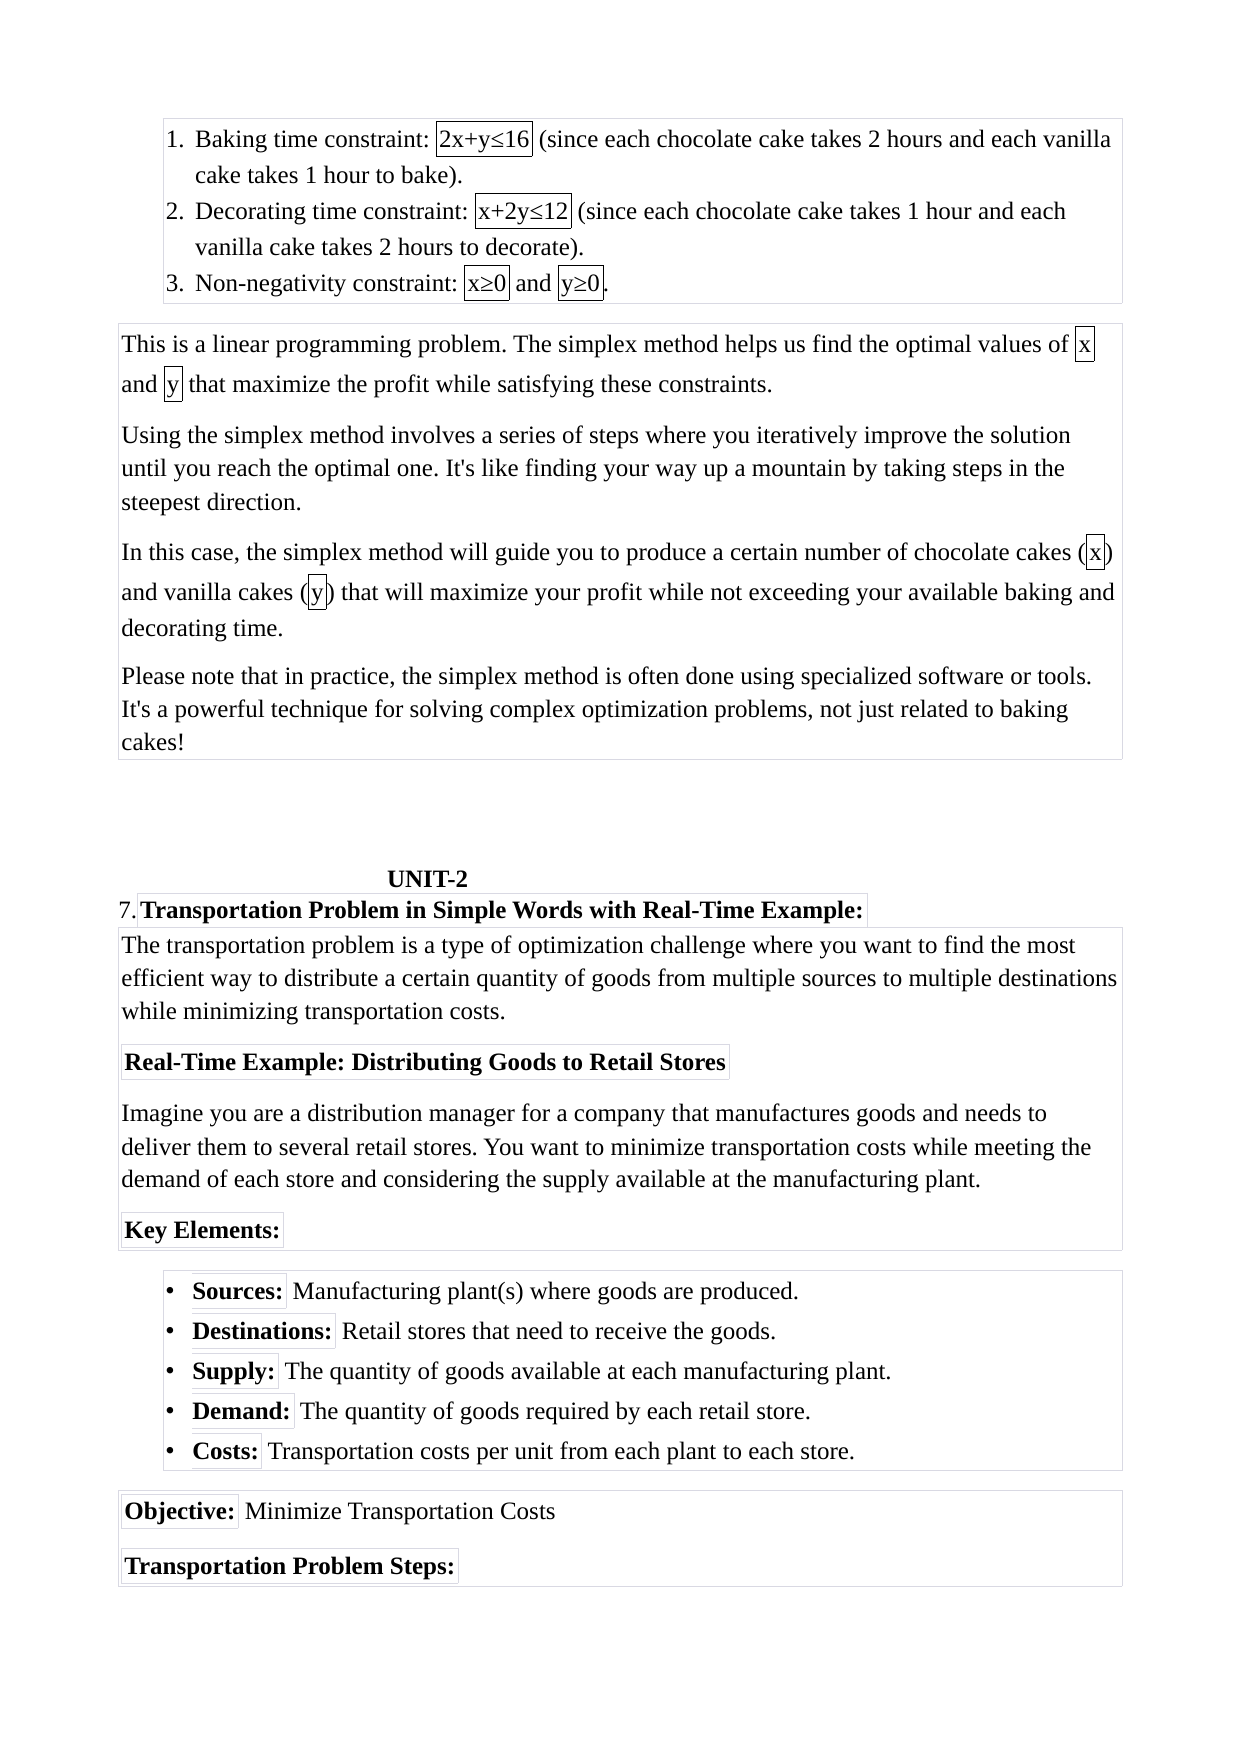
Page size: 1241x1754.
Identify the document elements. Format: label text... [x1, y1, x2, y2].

list Non-negativity constraint: x≥0 and y≥0. [164, 262, 1122, 303]
list Sources: Manufacturing plant(s) where goods are produced. [164, 1271, 1122, 1308]
list Supply: The quantity of goods available at each manufacturing plant. [164, 1350, 1122, 1388]
list Destinations: Retail stores that need to receive the goods. [164, 1310, 1122, 1348]
text Imagine you are a distribution manager for a company that manufactures goods and needs to deliver them to several retail stores. You want to minimize transportation costs while meeting the demand of each store and considering the supply available at the manufacturing plant. [119, 1096, 1122, 1193]
list Decorating time constraint: x+2y≤12 (since each chocolate cake takes 1 hour and each vanilla cake takes 2 hours to decorate). [164, 190, 1122, 261]
text Please note that in practice, the simplex method is often done using specialized software or tools. It's a powerful technique for solving complex optimization problems, not just related to baking cakes! [119, 658, 1122, 759]
list Costs: Transportation costs per unit from each plant to each store. [164, 1430, 1122, 1470]
text In this case, the simplex method will guide you to produce a certain number of chocolate cakes (x) and vanilla cakes (y) that will maximize your profit while not exceeding your available baking and decorating time. [119, 531, 1122, 642]
text Objective: Minimize Transportation Costs [119, 1491, 1122, 1528]
text Real-Time Example: Distributing Goods to Retail Stores [119, 1041, 1122, 1079]
text The transportation problem is a type of optimization challenge where you want to find the most efficient way to distribute a certain quantity of goods from multiple sources to multiple destinations while minimizing transportation costs. [119, 928, 1122, 1025]
text Using the simplex method involves a series of steps where you iteratively improve the solution until you reach the optimal one. It's like finding your way up a mountain by taking steps in the steepest direction. [119, 417, 1122, 515]
list Demand: The quantity of goods required by each retail store. [164, 1390, 1122, 1428]
text 7.Transportation Problem in Simple Words with Real-Time Example: [118, 892, 867, 927]
list Baking time constraint: 2x+y≤16 (since each chocolate cake takes 2 hours and each vanilla cake takes 1 hour to bake). [164, 119, 1122, 189]
text Key Elements: [119, 1209, 1122, 1250]
text UNIT-2 [118, 864, 1122, 892]
text This is a linear programming problem. The simplex method helps us find the optimal values of x and y that maximize the profit while satisfying these constraints. [119, 324, 1122, 401]
text [868, 892, 1122, 927]
text Transportation Problem Steps: [119, 1545, 1122, 1586]
